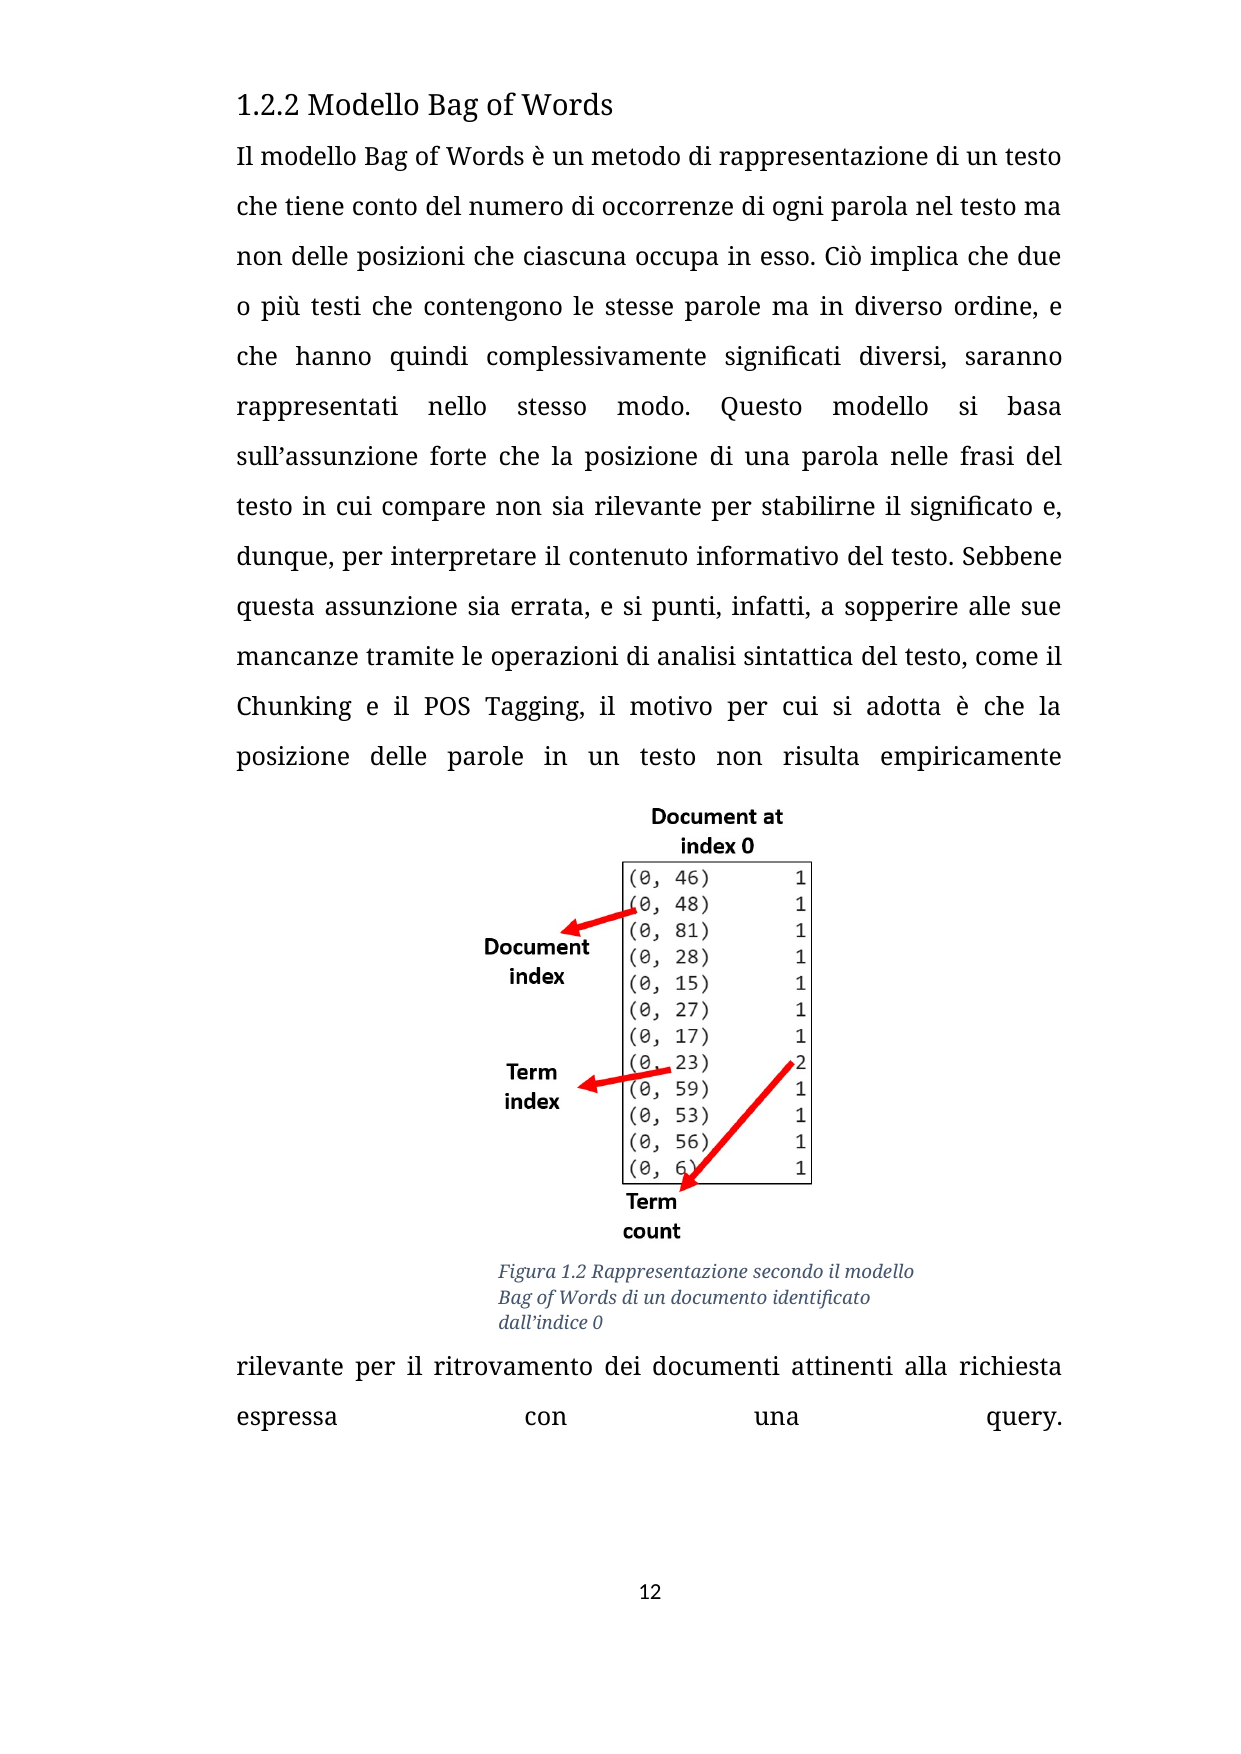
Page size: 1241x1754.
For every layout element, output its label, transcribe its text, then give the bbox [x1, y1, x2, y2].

text Il modello Bag of Words è un metodo di rappresentazione di un testo che tiene conto del numero di occorrenze di ogni parola nel testo ma non delle posizioni che ciascuna occupa in esso. Ciò implica che due o più testi che contengono le stesse parole ma in diverso ordine, e che hanno quindi complessivamente significati diversi, saranno rappresentati nello stesso modo. Questo modello si basa sull’assunzione forte che la posizione di una parola nelle frasi del testo in cui compare non sia rilevante per stabilirne il significato e, dunque, per interpretare il contenuto informativo del testo. Sebbene questa assunzione sia errata, e si punti, infatti, a sopperire alle sue mancanze tramite le operazioni di analisi sintattica del testo, come il Chunking e il POS Tagging, il motivo per cui si adotta è che la posizione delle parole in un testo non risulta empiricamente rilevante per il ritrovamento dei documenti attinenti alla richiesta espressa con una query. [236, 125, 1063, 1485]
subtitle 1.2.2 Modello Bag of Words [236, 75, 1063, 125]
text Figura 1.2 Rappresentazione secondo il modello Bag of Words di un documento identificato dall’indice 0 [498, 1259, 932, 1335]
